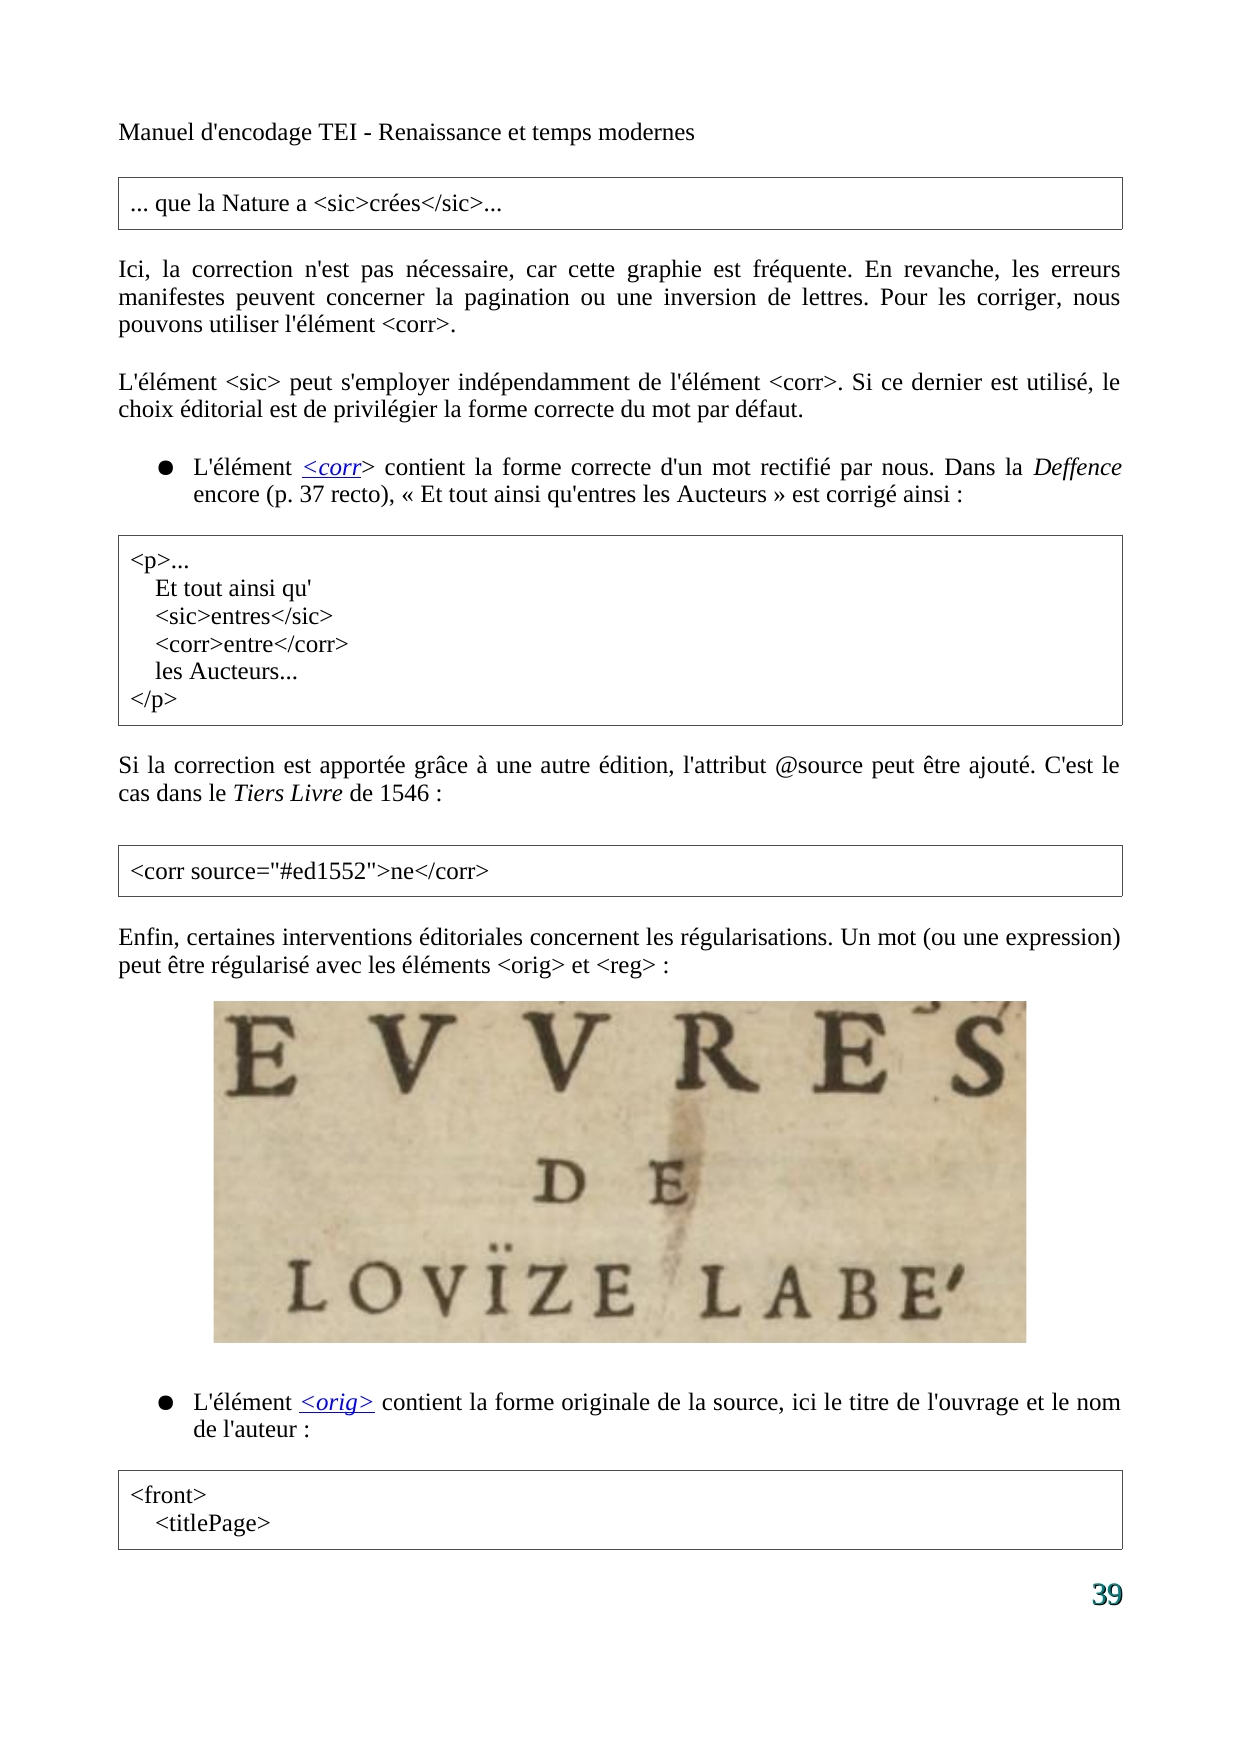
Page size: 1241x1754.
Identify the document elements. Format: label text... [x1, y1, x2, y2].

text Si la correction est apportée grâce à une autre édition, l'attribut @source peut être ajouté. C'est le cas dans le Tiers Livre de 1546 : [118, 751, 1122, 807]
table_header <pp>... Et tout ainsi qu' <sic>entres</sic> <corrcorr>entre</corr> les Aucteurs... </p> [119, 536, 1122, 725]
table_header <corr source@source="#ed1552">ne</corr> [119, 846, 1122, 896]
list L'élément <orig> contient la forme originale de la source, ici le titre de l'ouvrage et le nom de l'auteur : [156, 1388, 1122, 1443]
list L'élément <corr> contient la forme correcte d'un mot rectifié par nous. Dans la Deffence encore (p. 37 recto), « Et tout ainsi qu'entres les Aucteurs » est corrigé ainsi : [156, 453, 1122, 508]
table_header <frontfront> <titlePagetitlePage> <docTitledocTitle> <titleParttitlePart> <origorig>EVVRES</orig> </titlePart> </docTitle> <lblb/> <lb/><bylinebyline>DE <lb/><namename><orig>LOVÏZE LABE'</orig></name> <lb/>LIONNOIZE.</byline> </titlePage> </front> [119, 1471, 1122, 1549]
text Ici, la correction n'est pas nécessaire, car cette graphie est fréquente. En revanche, les erreurs manifestes peuvent concerner la pagination ou une inversion de lettres. Pour les corriger, nous pouvons utiliser l'élément <corr>. [118, 255, 1122, 338]
table_header ... que la Nature a <sicsic>crées</sic>... [119, 178, 1122, 229]
text L'élément <sic> peut s'employer indépendamment de l'élément <corr>. Si ce dernier est utilisé, le choix éditorial est de privilégier la forme correcte du mot par défaut. [118, 368, 1122, 423]
picture [213, 1001, 1027, 1343]
text Enfin, certaines interventions éditoriales concernent les régularisations. Un mot (ou une expression) peut être régularisé avec les éléments <orig> et <reg> : [118, 923, 1122, 978]
